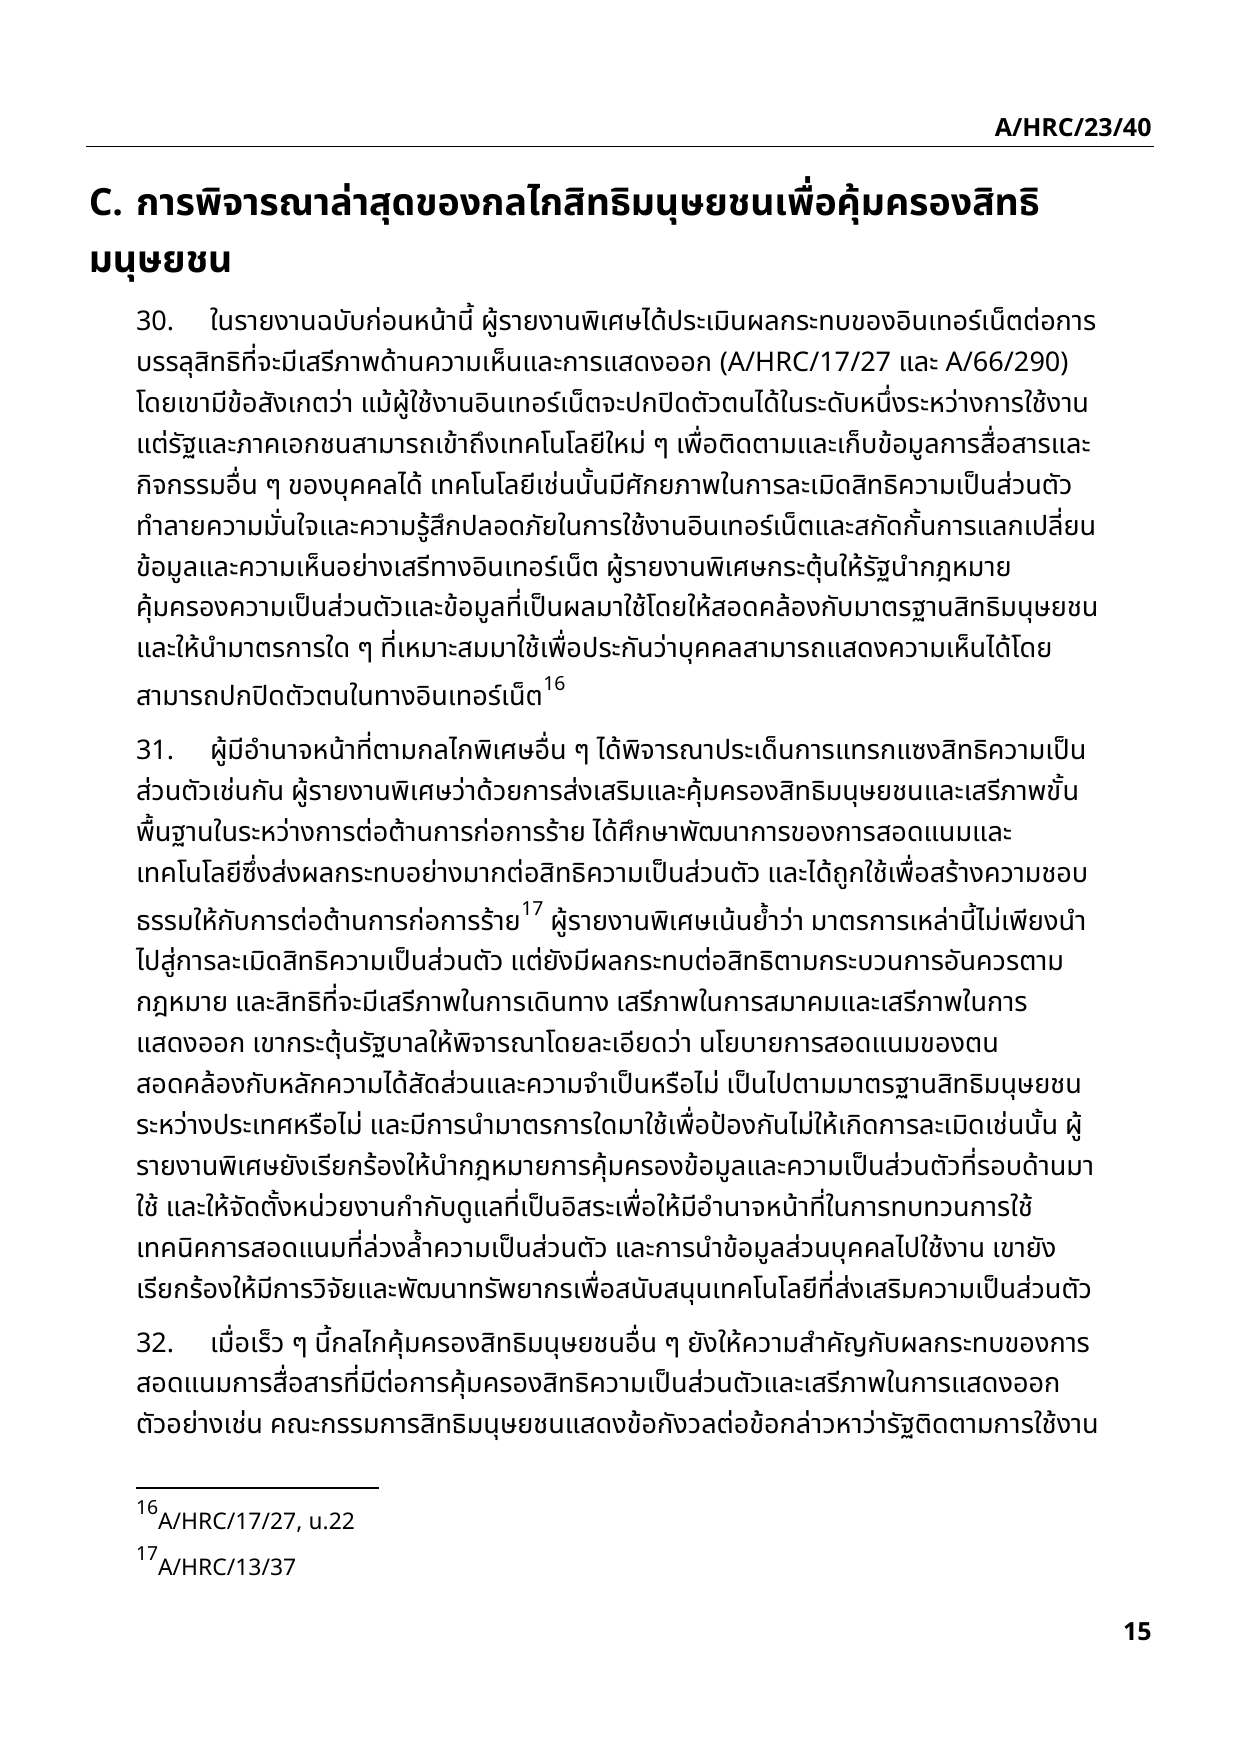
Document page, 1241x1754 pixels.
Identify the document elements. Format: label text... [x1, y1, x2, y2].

list A/HRC/13/37 [136, 1540, 1104, 1585]
subtitle การพิจารณาล่าสุดของกลไกสิทธิมนุษยชนเพื่อคุ้มครองสิทธิมนุษยชน [88, 176, 1104, 289]
list เมื่อเร็ว ๆ นี้กลไกคุ้มครองสิทธิมนุษยชนอื่น ๆ ยังให้ความสำคัญกับผลกระทบของการสอดแนมการสื่อสารที่มีต่อการคุ้มครองสิทธิความเป็นส่วนตัวและเสรีภาพในการแสดงออก ตัวอย่างเช่น คณะกรรมการสิทธิมนุษยชนแสดงข้อกังวลต่อข้อกล่าวหาว่ารัฐติดตามการใช้งานอินเทอร์เน็ตและปิดกั้นการเข้าถึงเว็บไซต์บางแห่ง และมีข้อเสนอแนะให้ทบทวนกฎหมายซึ่งให้อำนาจอย่างกว้างขวางต่อรัฐบาลในการสอดแนมการสื่อสารทางอิเล็กทรอนิกส์ กลไกทบทวนสถานการณ์ด้านสิทธิมนุษยชนตามวาระ (Universal Periodic Review) ยังมีข้อเสนอแนะเพื่อประกันว่ากฎหมายเกี่ยวกับอินเทอร์เน็ตและเทคโนโลยีการสื่อสารอื่น ๆ สอดคล้องกับพันธกรณีด้านสิทธิมนุษยชน [136, 1323, 1104, 1446]
list A/HRC/17/27, น.22 [136, 1494, 1104, 1540]
list ในรายงานฉบับก่อนหน้านี้ ผู้รายงานพิเศษได้ประเมินผลกระทบของอินเทอร์เน็ตต่อการบรรลุสิทธิที่จะมีเสรีภาพด้านความเห็นและการแสดงออก (A/HRC/17/27 และ A/66/290) โดยเขามีข้อสังเกตว่า แม้ผู้ใช้งานอินเทอร์เน็ตจะปกปิดตัวตนได้ในระดับหนึ่งระหว่างการใช้งาน แต่รัฐและภาคเอกชนสามารถเข้าถึงเทคโนโลยีใหม่ ๆ เพื่อติดตามและเก็บข้อมูลการสื่อสารและกิจกรรมอื่น ๆ ของบุคคลได้ เทคโนโลยีเช่นนั้นมีศักยภาพในการละเมิดสิทธิความเป็นส่วนตัว ทำลายความมั่นใจและความรู้สึกปลอดภัยในการใช้งานอินเทอร์เน็ตและสกัดกั้นการแลกเปลี่ยนข้อมูลและความเห็นอย่างเสรีทางอินเทอร์เน็ต ผู้รายงานพิเศษกระตุ้นให้รัฐนำกฎหมายคุ้มครองความเป็นส่วนตัวและข้อมูลที่เป็นผลมาใช้โดยให้สอดคล้องกับมาตรฐานสิทธิมนุษยชน และให้นำมาตรการใด ๆ ที่เหมาะสมมาใช้เพื่อประกันว่าบุคคลสามารถแสดงความเห็นได้โดยสามารถปกปิดตัวตนในทางอินเทอร์เน็ต [136, 301, 1104, 718]
list ผู้มีอำนาจหน้าที่ตามกลไกพิเศษอื่น ๆ ได้พิจารณาประเด็นการแทรกแซงสิทธิความเป็นส่วนตัวเช่นกัน ผู้รายงานพิเศษว่าด้วยการส่งเสริมและคุ้มครองสิทธิมนุษยชนและเสรีภาพขั้นพื้นฐานในระหว่างการต่อต้านการก่อการร้าย ได้ศึกษาพัฒนาการของการสอดแนมและเทคโนโลยีซึ่งส่งผลกระทบอย่างมากต่อสิทธิความเป็นส่วนตัว และได้ถูกใช้เพื่อสร้างความชอบธรรมให้กับการต่อต้านการก่อการร้าย ผู้รายงานพิเศษเน้นย้ำว่า มาตรการเหล่านี้ไม่เพียงนำไปสู่การละเมิดสิทธิความเป็นส่วนตัว แต่ยังมีผลกระทบต่อสิทธิตามกระบวนการอันควรตามกฎหมาย และสิทธิที่จะมีเสรีภาพในการเดินทาง เสรีภาพในการสมาคมและเสรีภาพในการแสดงออก เขากระตุ้นรัฐบาลให้พิจารณาโดยละเอียดว่า นโยบายการสอดแนมของตนสอดคล้องกับหลักความได้สัดส่วนและความจำเป็นหรือไม่ เป็นไปตามมาตรฐานสิทธิมนุษยชนระหว่างประเทศหรือไม่ และมีการนำมาตรการใดมาใช้เพื่อป้องกันไม่ให้เกิดการละเมิดเช่นนั้น ผู้รายงานพิเศษยังเรียกร้องให้นำกฎหมายการคุ้มครองข้อมูลและความเป็นส่วนตัวที่รอบด้านมาใช้ และให้จัดตั้งหน่วยงานกำกับดูแลที่เป็นอิสระเพื่อให้มีอำนาจหน้าที่ในการทบทวนการใช้เทคนิคการสอดแนมที่ล่วงล้ำความเป็นส่วนตัว และการนำข้อมูลส่วนบุคคลไปใช้งาน เขายังเรียกร้องให้มีการวิจัยและพัฒนาทรัพยากรเพื่อสนับสนุนเทคโนโลยีที่ส่งเสริมความเป็นส่วนตัว [136, 730, 1104, 1311]
